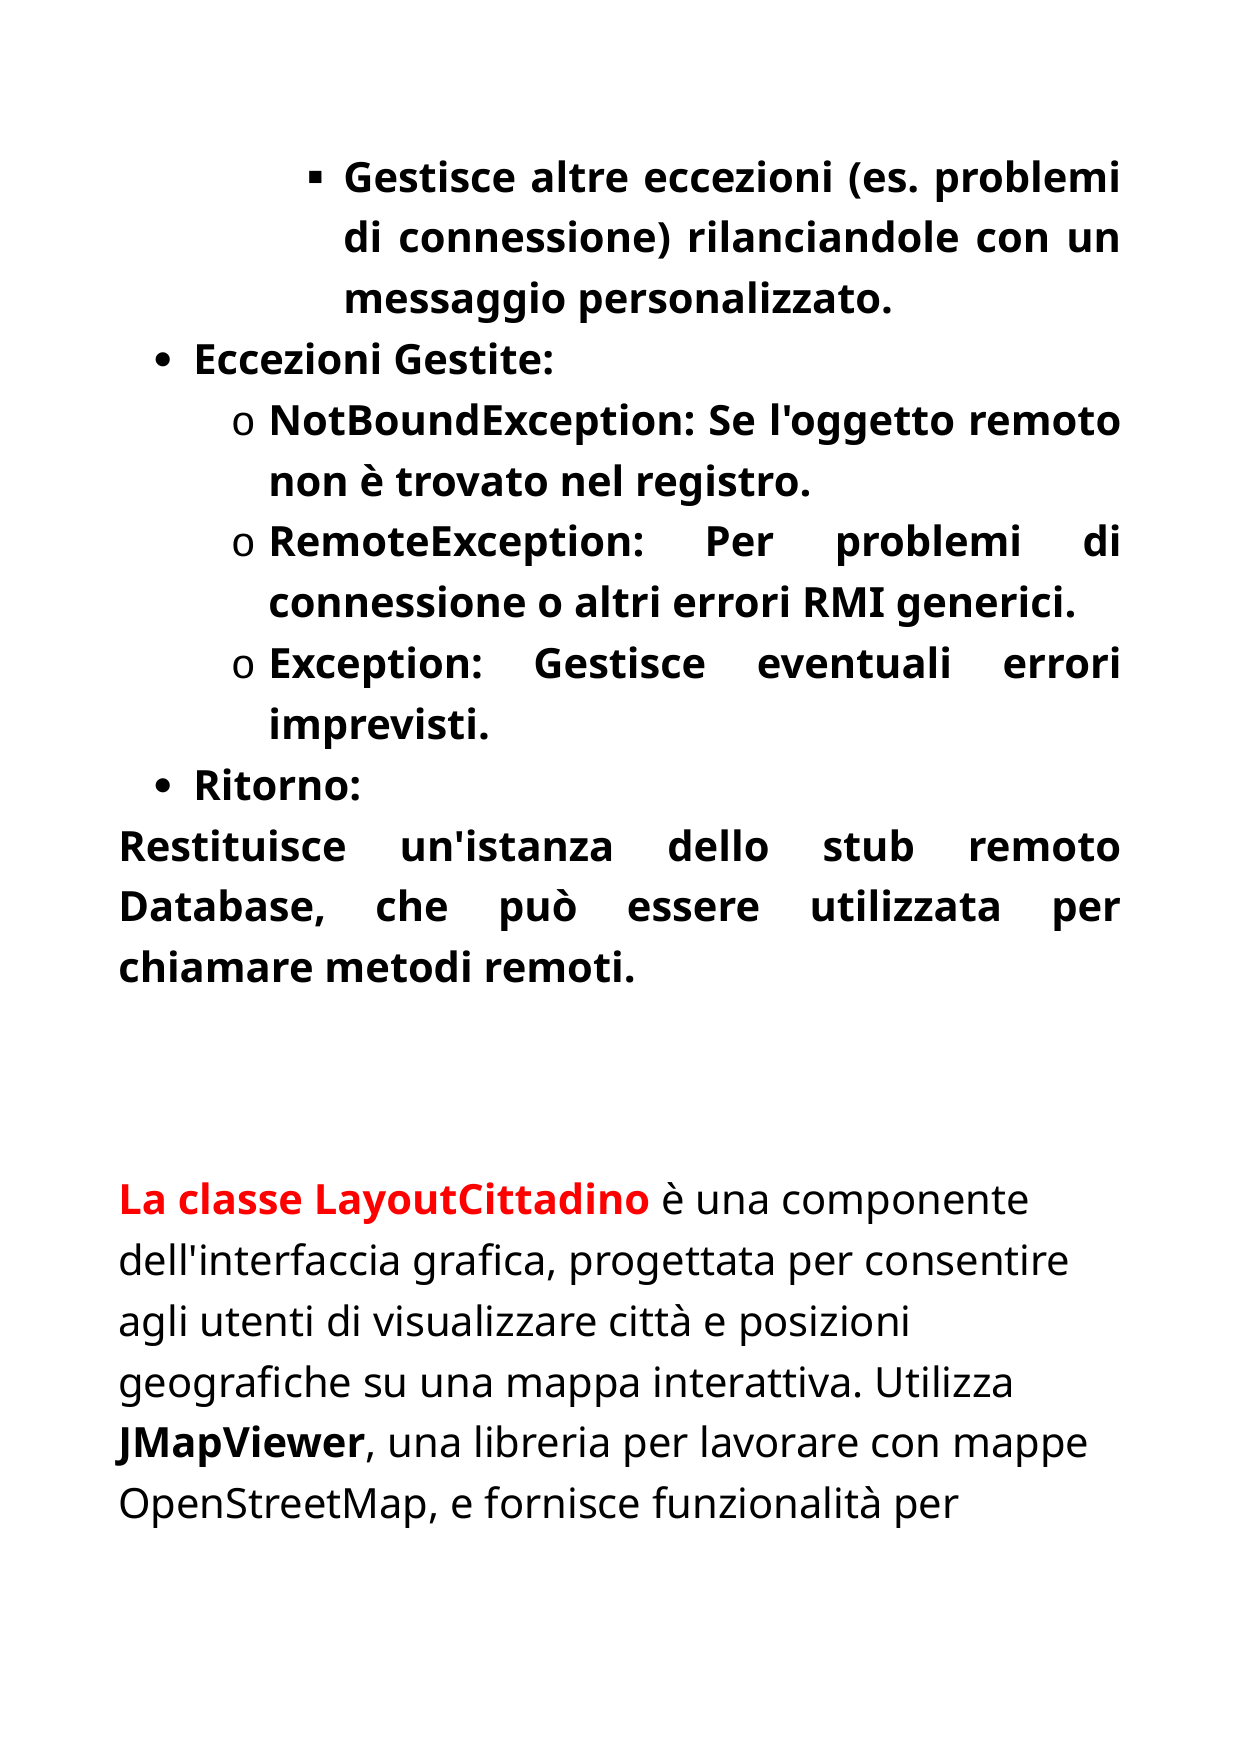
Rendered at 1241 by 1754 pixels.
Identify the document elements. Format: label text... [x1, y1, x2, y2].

list Eccezioni Gestite: [156, 330, 1122, 387]
list Gestisce altre eccezioni (es. problemi di connessione) rilanciandole con un messaggio personalizzato. [306, 148, 1122, 326]
list Exception: Gestisce eventuali errori imprevisti. [231, 634, 1122, 752]
list RemoteException: Per problemi di connessione o altri errori RMI generici. [231, 512, 1122, 630]
text Restituisce un'istanza dello stub remoto Database, che può essere utilizzata per chiamare metodi remoti. [118, 817, 1122, 995]
list NotBoundException: Se l'oggetto remoto non è trovato nel registro. [231, 391, 1122, 508]
list Ritorno: [156, 756, 1122, 813]
text La classe LayoutCittadino è una componente dell'interfaccia grafica, progettata per consentire agli utenti di visualizzare città e posizioni geografiche su una mappa interattiva. Utilizza JMapViewer, una libreria per lavorare con mappe OpenStreetMap, e fornisce funzionalità per [118, 1170, 1122, 1531]
